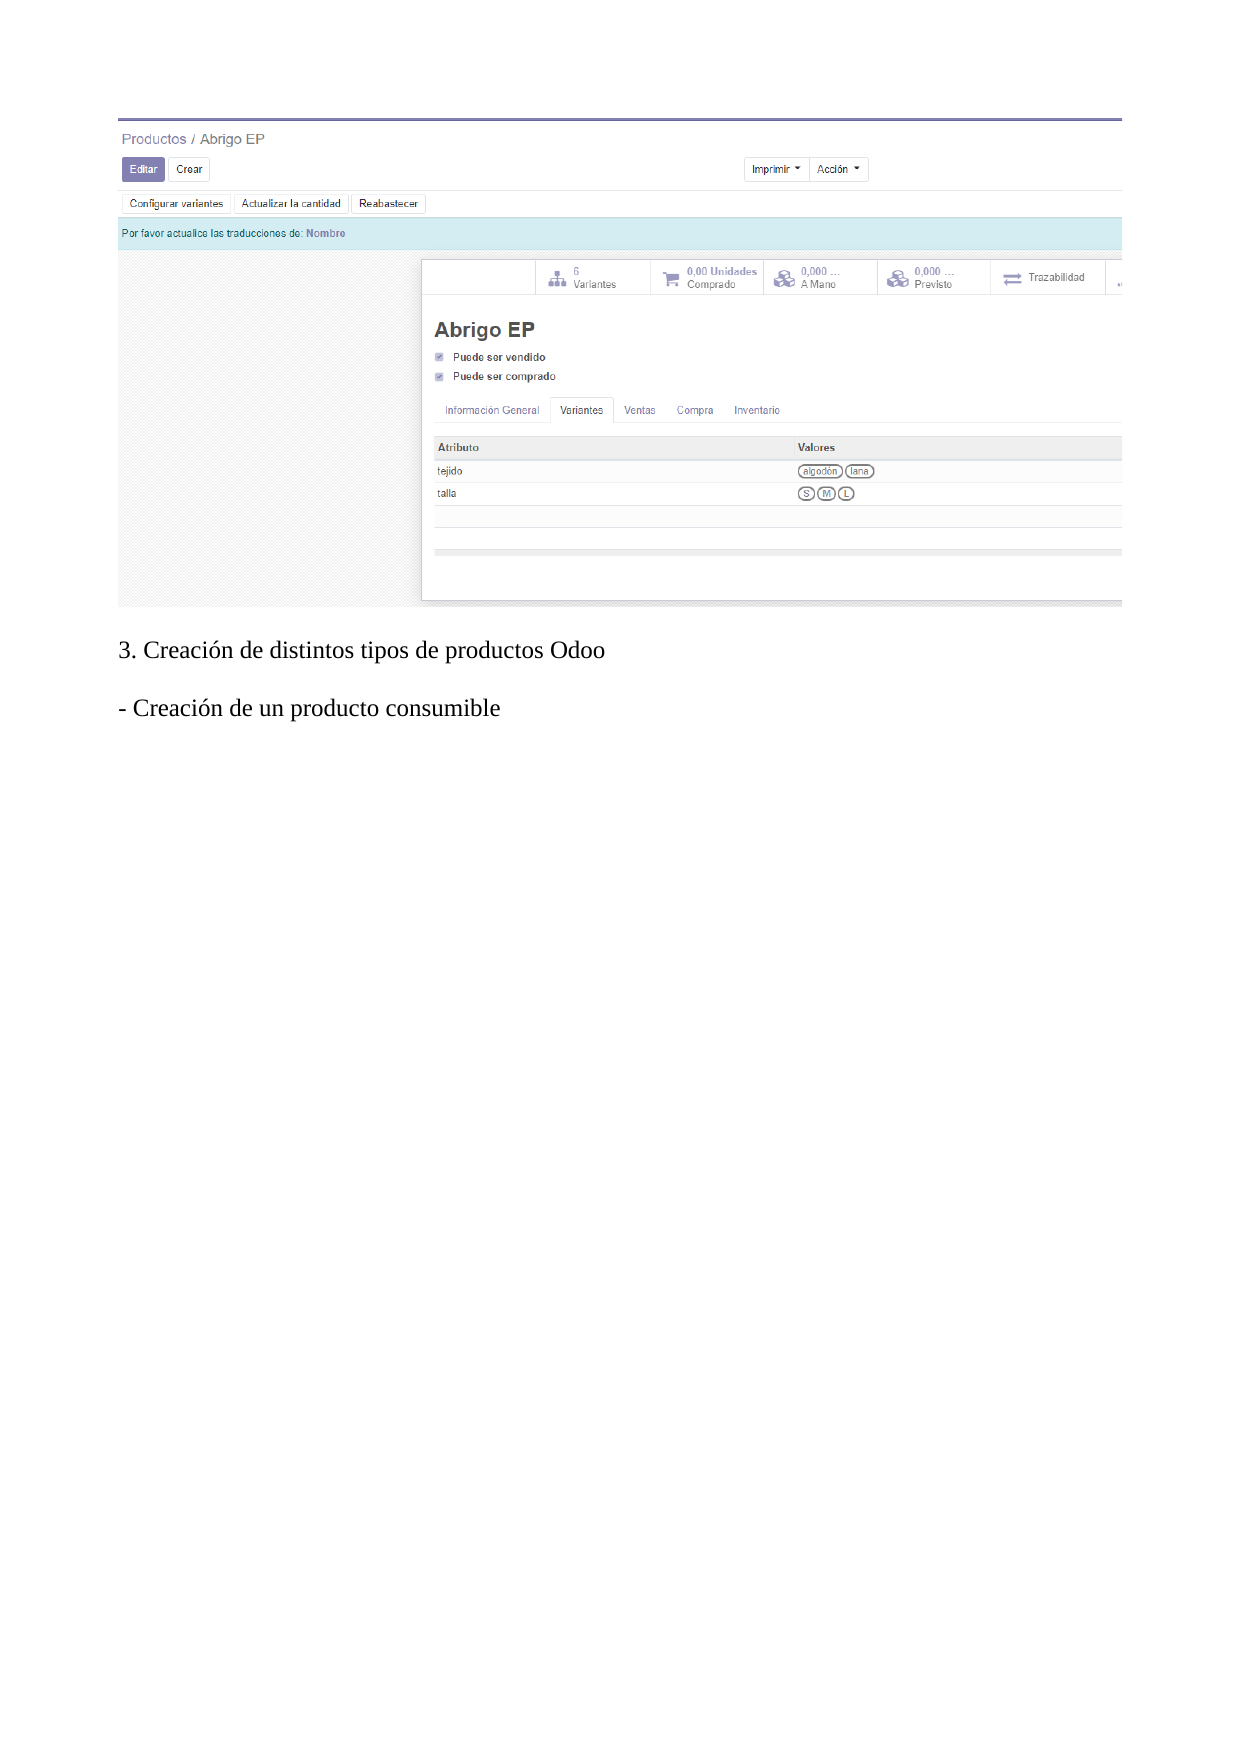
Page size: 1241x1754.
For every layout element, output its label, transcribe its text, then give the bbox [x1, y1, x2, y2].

picture [118, 118, 1123, 607]
text 3. Creación de distintos tipos de productos Odoo [118, 635, 1122, 664]
text - Creación de un producto consumible [118, 693, 1122, 721]
